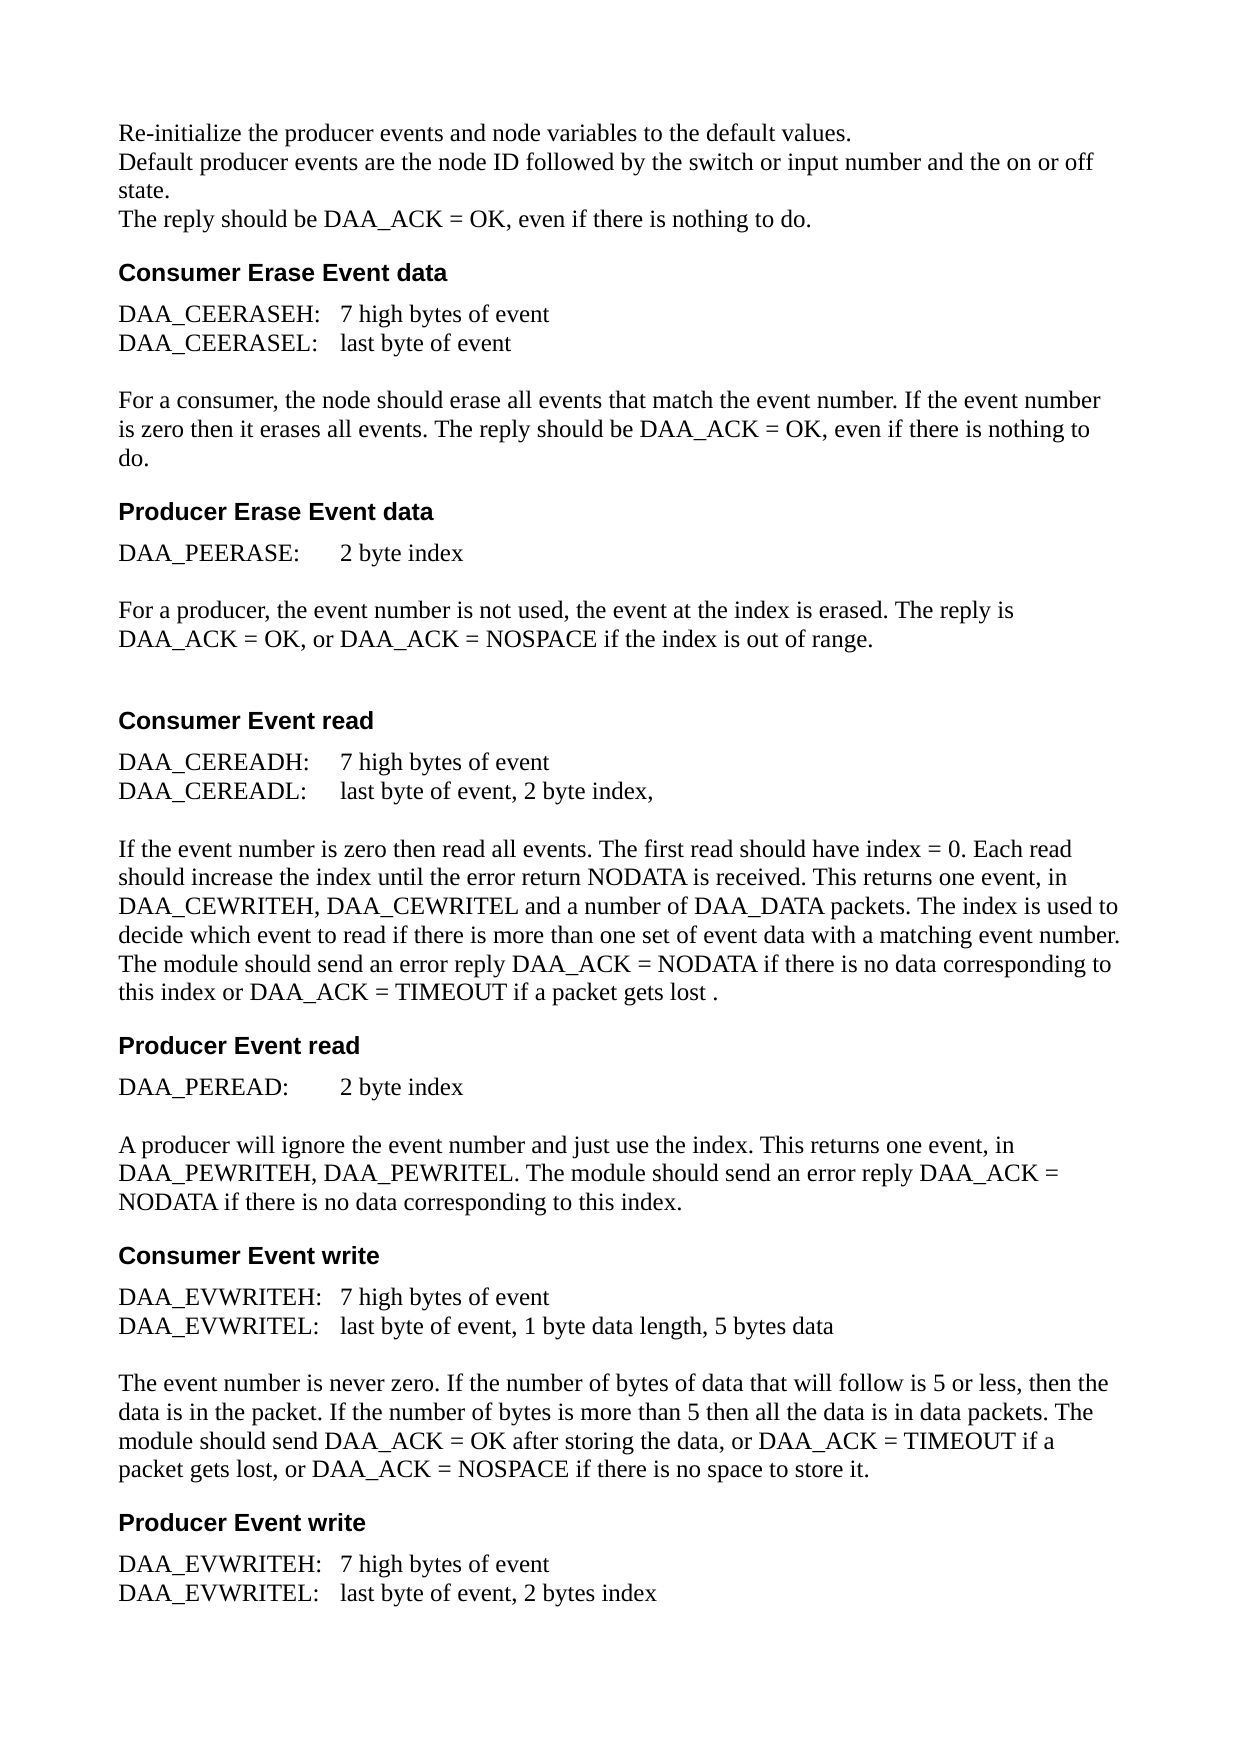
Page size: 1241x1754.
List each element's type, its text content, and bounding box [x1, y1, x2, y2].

text A producer will ignore the event number and just use the index. This returns one event, in DAA_PEWRITEH, DAA_PEWRITEL. The module should send an error reply DAA_ACK = NODATA if there is no data corresponding to this index. [118, 1130, 1122, 1216]
text DAA_PEERASE: 2 byte index [118, 538, 1122, 566]
text Default producer events are the node ID followed by the switch or input number and the on or off state. [118, 147, 1122, 204]
subtitle Producer Event read [118, 1031, 1122, 1060]
text Re-initialize the producer events and node variables to the default values. [118, 118, 1122, 147]
text DAA_CEERASEH: 7 high bytes of event [118, 299, 1122, 328]
text DAA_CEREADL: last byte of event, 2 byte index, [118, 776, 1122, 805]
text DAA_EVWRITEL: last byte of event, 2 bytes index [118, 1578, 1122, 1607]
text DAA_EVWRITEL: last byte of event, 1 byte data length, 5 bytes data [118, 1311, 1122, 1339]
text The reply should be DAA_ACK = OK, even if there is nothing to do. [118, 204, 1122, 233]
text DAA_PEREAD: 2 byte index [118, 1072, 1122, 1101]
subtitle Producer Event write [118, 1508, 1122, 1537]
text DAA_EVWRITEH: 7 high bytes of event [118, 1282, 1122, 1311]
text DAA_EVWRITEH: 7 high bytes of event [118, 1549, 1122, 1578]
subtitle Producer Erase Event data [118, 497, 1122, 525]
text If the event number is zero then read all events. The first read should have index = 0. Each read should increase the index until the error return NODATA is received. This returns one event, in DAA_CEWRITEH, DAA_CEWRITEL and a number of DAA_DATA packets. The index is used to decide which event to read if there is more than one set of event data with a matching event number. The module should send an error reply DAA_ACK = NODATA if there is no data corresponding to this index or DAA_ACK = TIMEOUT if a packet gets lost . [118, 834, 1122, 1006]
text For a consumer, the node should erase all events that match the event number. If the event number is zero then it erases all events. The reply should be DAA_ACK = OK, even if there is nothing to do. [118, 385, 1122, 472]
text DAA_CEERASEL: last byte of event [118, 328, 1122, 357]
subtitle Consumer Event read [118, 706, 1122, 735]
text DAA_CEREADH: 7 high bytes of event [118, 747, 1122, 776]
text The event number is never zero. If the number of bytes of data that will follow is 5 or less, then the data is in the packet. If the number of bytes is more than 5 then all the data is in data packets. The module should send DAA_ACK = OK after storing the data, or DAA_ACK = TIMEOUT if a packet gets lost, or DAA_ACK = NOSPACE if there is no space to store it. [118, 1368, 1122, 1483]
subtitle Consumer Event write [118, 1241, 1122, 1269]
text For a producer, the event number is not used, the event at the index is erased. The reply is DAA_ACK = OK, or DAA_ACK = NOSPACE if the index is out of range. [118, 595, 1122, 653]
subtitle Consumer Erase Event data [118, 258, 1122, 287]
